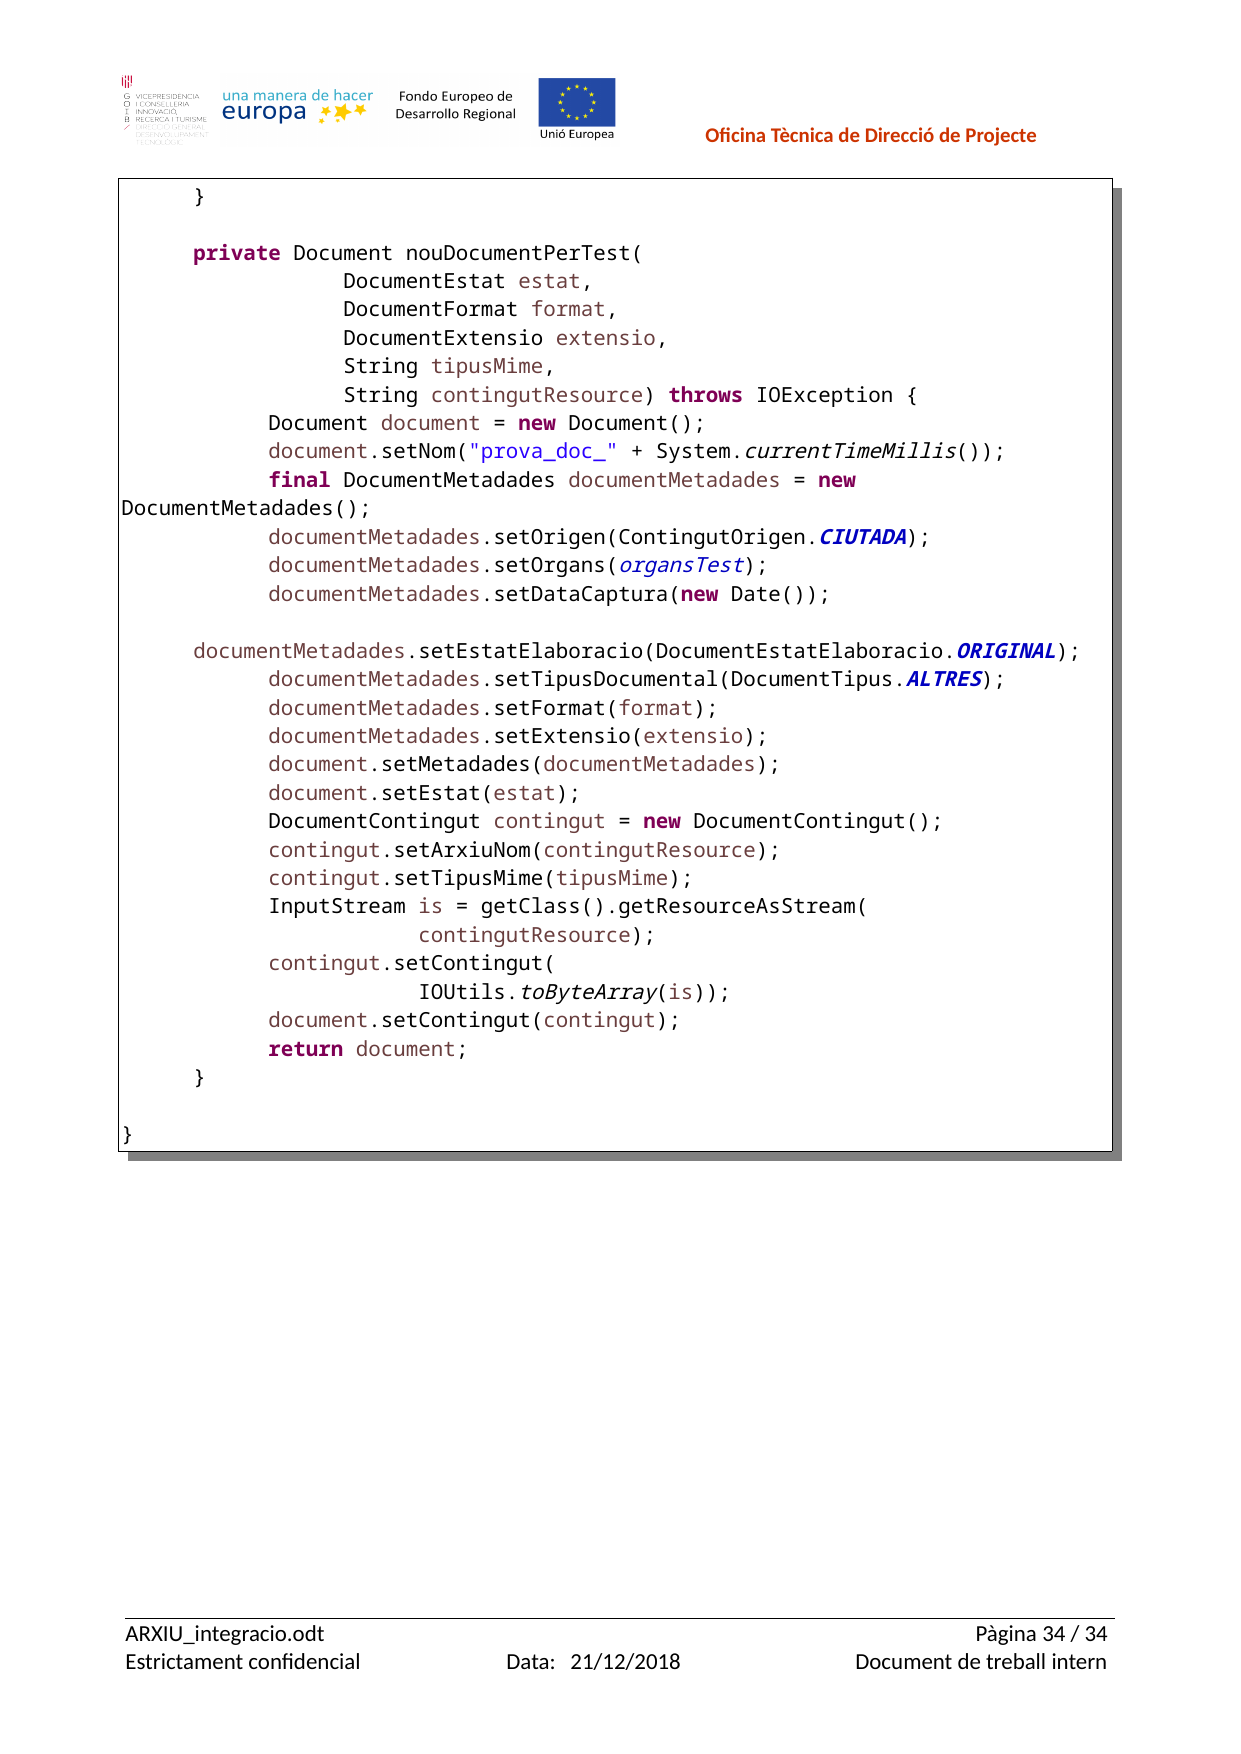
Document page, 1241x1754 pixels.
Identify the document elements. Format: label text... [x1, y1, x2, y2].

text return document; [119, 1031, 1112, 1059]
text documentMetadades.setOrigen(ContingutOrigen.CIUTADA); [119, 519, 1112, 547]
text } [119, 179, 1112, 209]
text DocumentExtensio extensio, [119, 320, 1112, 348]
picture [219, 73, 621, 147]
text InputStream is = getClass().getResourceAsStream( [119, 889, 1112, 917]
text Document document = new Document(); [119, 405, 1112, 434]
text documentMetadades.setExtensio(extensio); [119, 718, 1112, 746]
text contingut.setTipusMime(tipusMime); [119, 860, 1112, 889]
text documentMetadades.setOrgans(organsTest); [119, 547, 1112, 576]
text document.setEstat(estat); [119, 775, 1112, 803]
text DocumentContingut contingut = new DocumentContingut(); [119, 803, 1112, 832]
text contingut.setContingut( [119, 946, 1112, 974]
text final DocumentMetadades documentMetadades = new DocumentMetadades(); [119, 462, 1112, 519]
text document.setMetadades(documentMetadades); [119, 746, 1112, 775]
text private Document nouDocumentPerTest( [119, 234, 1112, 263]
text documentMetadades.setDataCaptura(new Date()); [119, 576, 1112, 604]
text document.setContingut(contingut); [119, 1002, 1112, 1031]
text String contingutResource) throws IOException { [119, 377, 1112, 405]
text contingut.setArxiuNom(contingutResource); [119, 832, 1112, 860]
text IOUtils.toByteArray(is)); [119, 974, 1112, 1002]
text documentMetadades.setEstatElaboracio(DocumentEstatElaboracio.ORIGINAL); [119, 604, 1112, 661]
picture [118, 73, 213, 147]
text } [119, 1059, 1112, 1091]
text DocumentFormat format, [119, 291, 1112, 320]
text } [119, 1116, 1112, 1151]
text documentMetadades.setFormat(format); [119, 689, 1112, 718]
text documentMetadades.setTipusDocumental(DocumentTipus.ALTRES); [119, 661, 1112, 689]
text DocumentEstat estat, [119, 263, 1112, 291]
text document.setNom("prova_doc_" + System.currentTimeMillis()); [119, 434, 1112, 462]
text contingutResource); [119, 917, 1112, 946]
text String tipusMime, [119, 348, 1112, 377]
